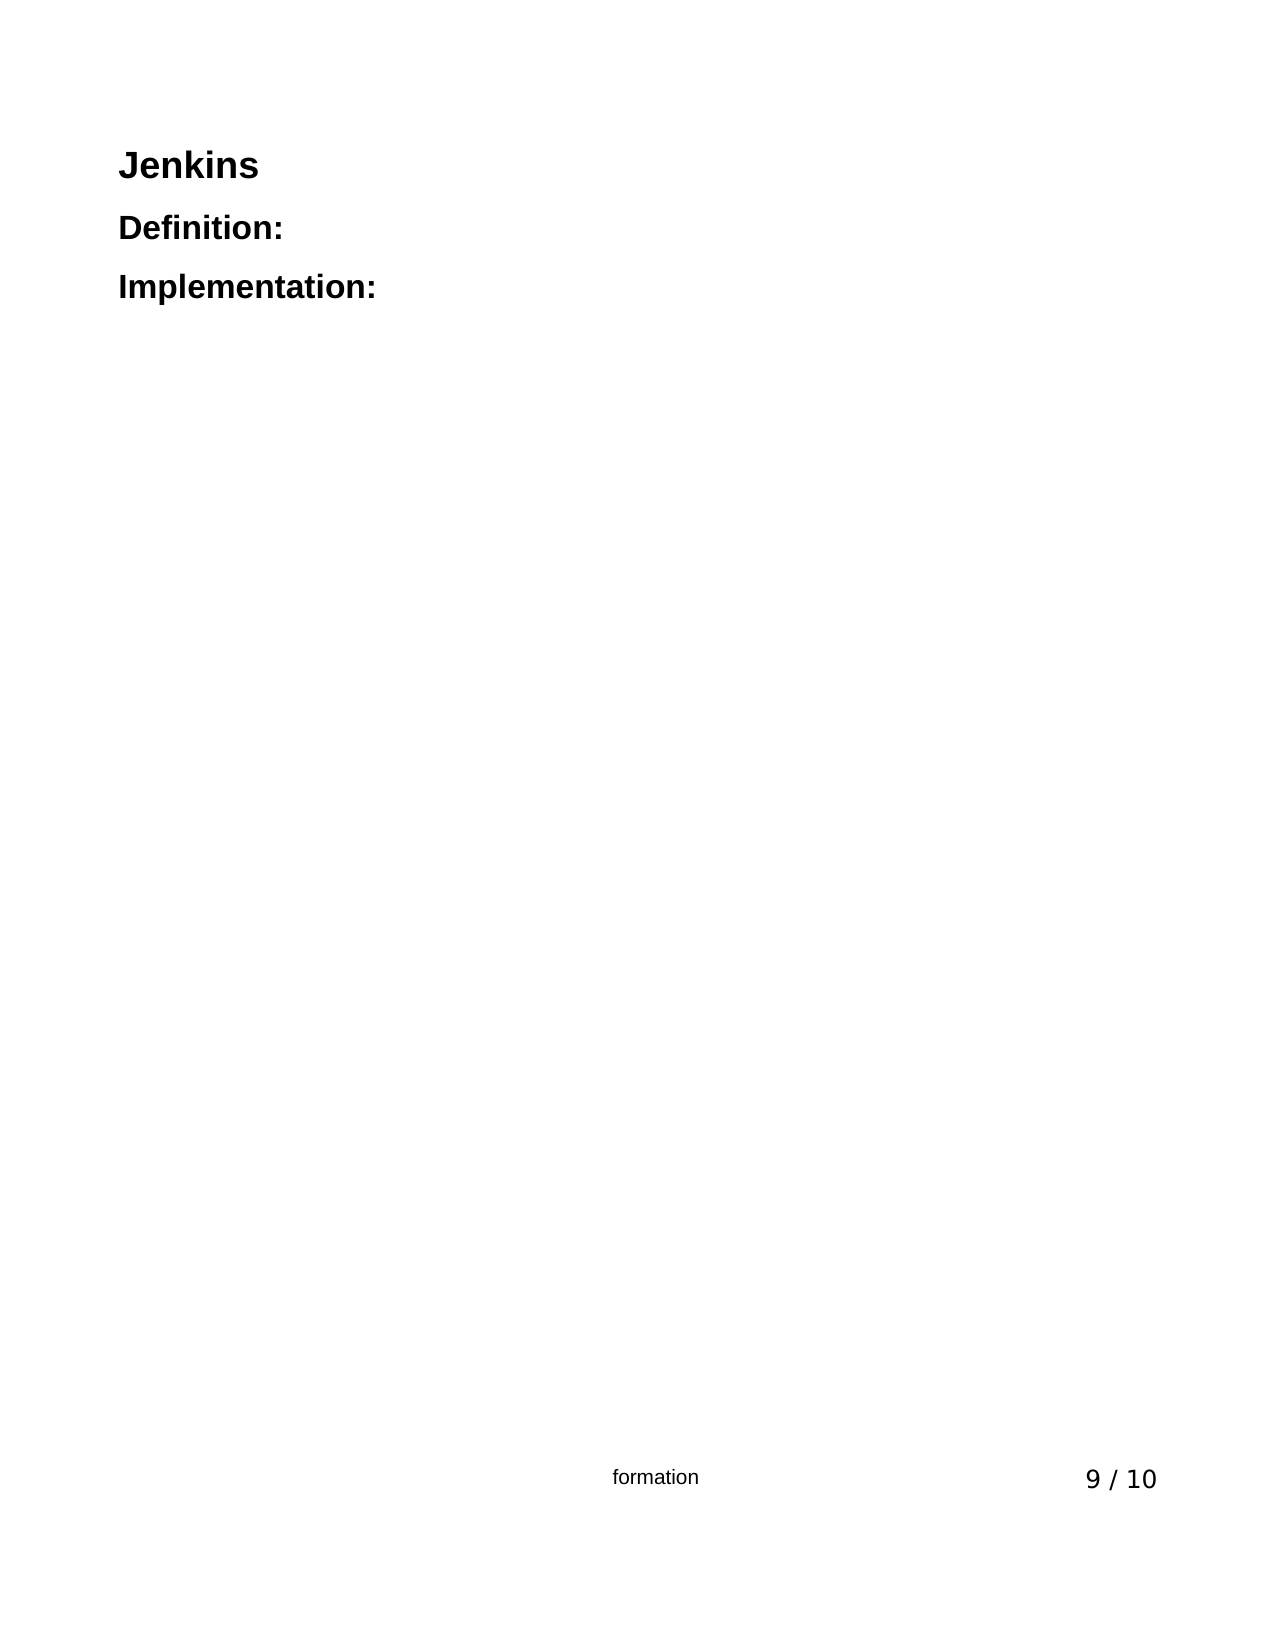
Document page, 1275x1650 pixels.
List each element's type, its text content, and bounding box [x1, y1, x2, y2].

subtitle Jenkins [118, 143, 1157, 187]
subtitle Definition: [118, 208, 1157, 246]
subtitle Implementation: [118, 267, 1157, 306]
